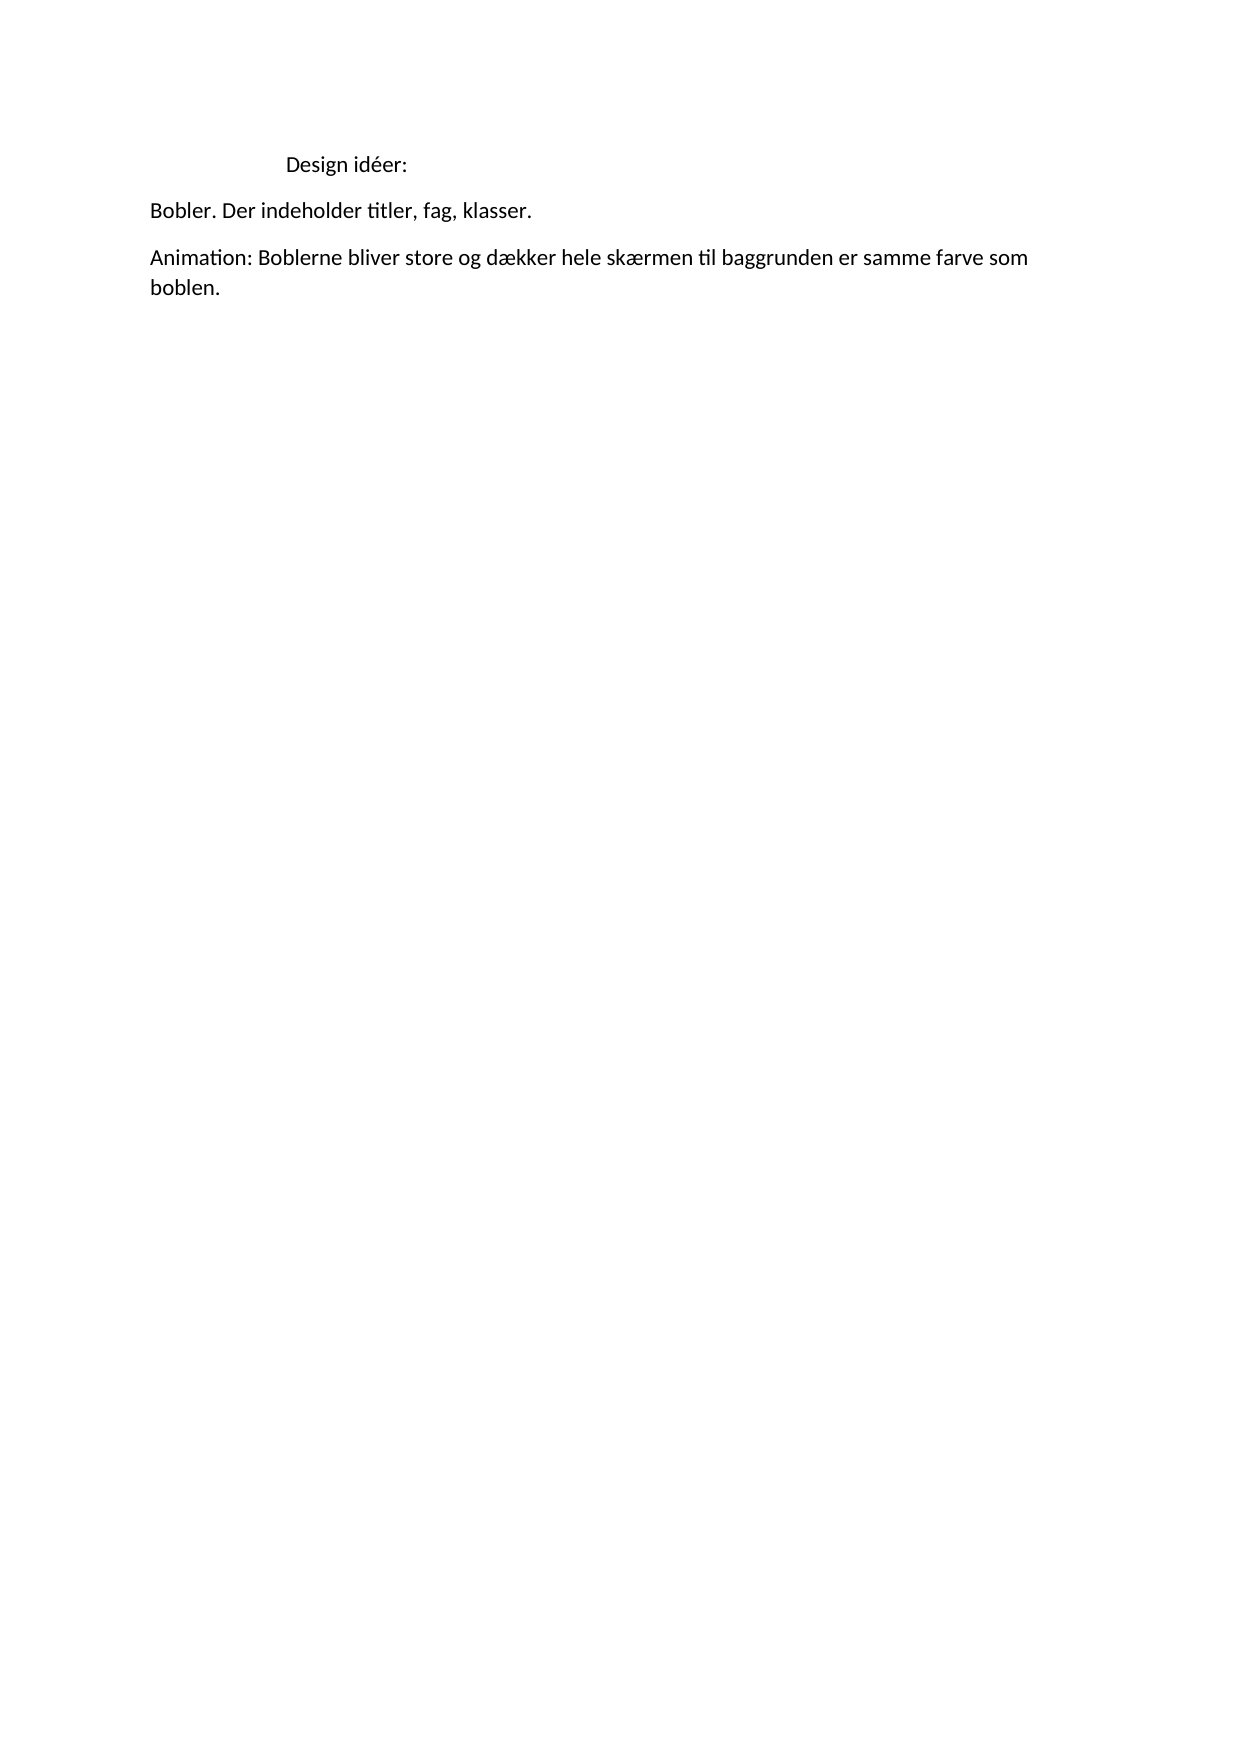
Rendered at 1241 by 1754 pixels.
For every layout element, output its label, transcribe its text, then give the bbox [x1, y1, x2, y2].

text Animation: Boblerne bliver store og dækker hele skærmen til baggrunden er samme farve som boblen. [150, 243, 1090, 301]
text Design idéer: [150, 150, 1090, 178]
text Bobler. Der indeholder titler, fag, klasser. [150, 197, 1090, 224]
